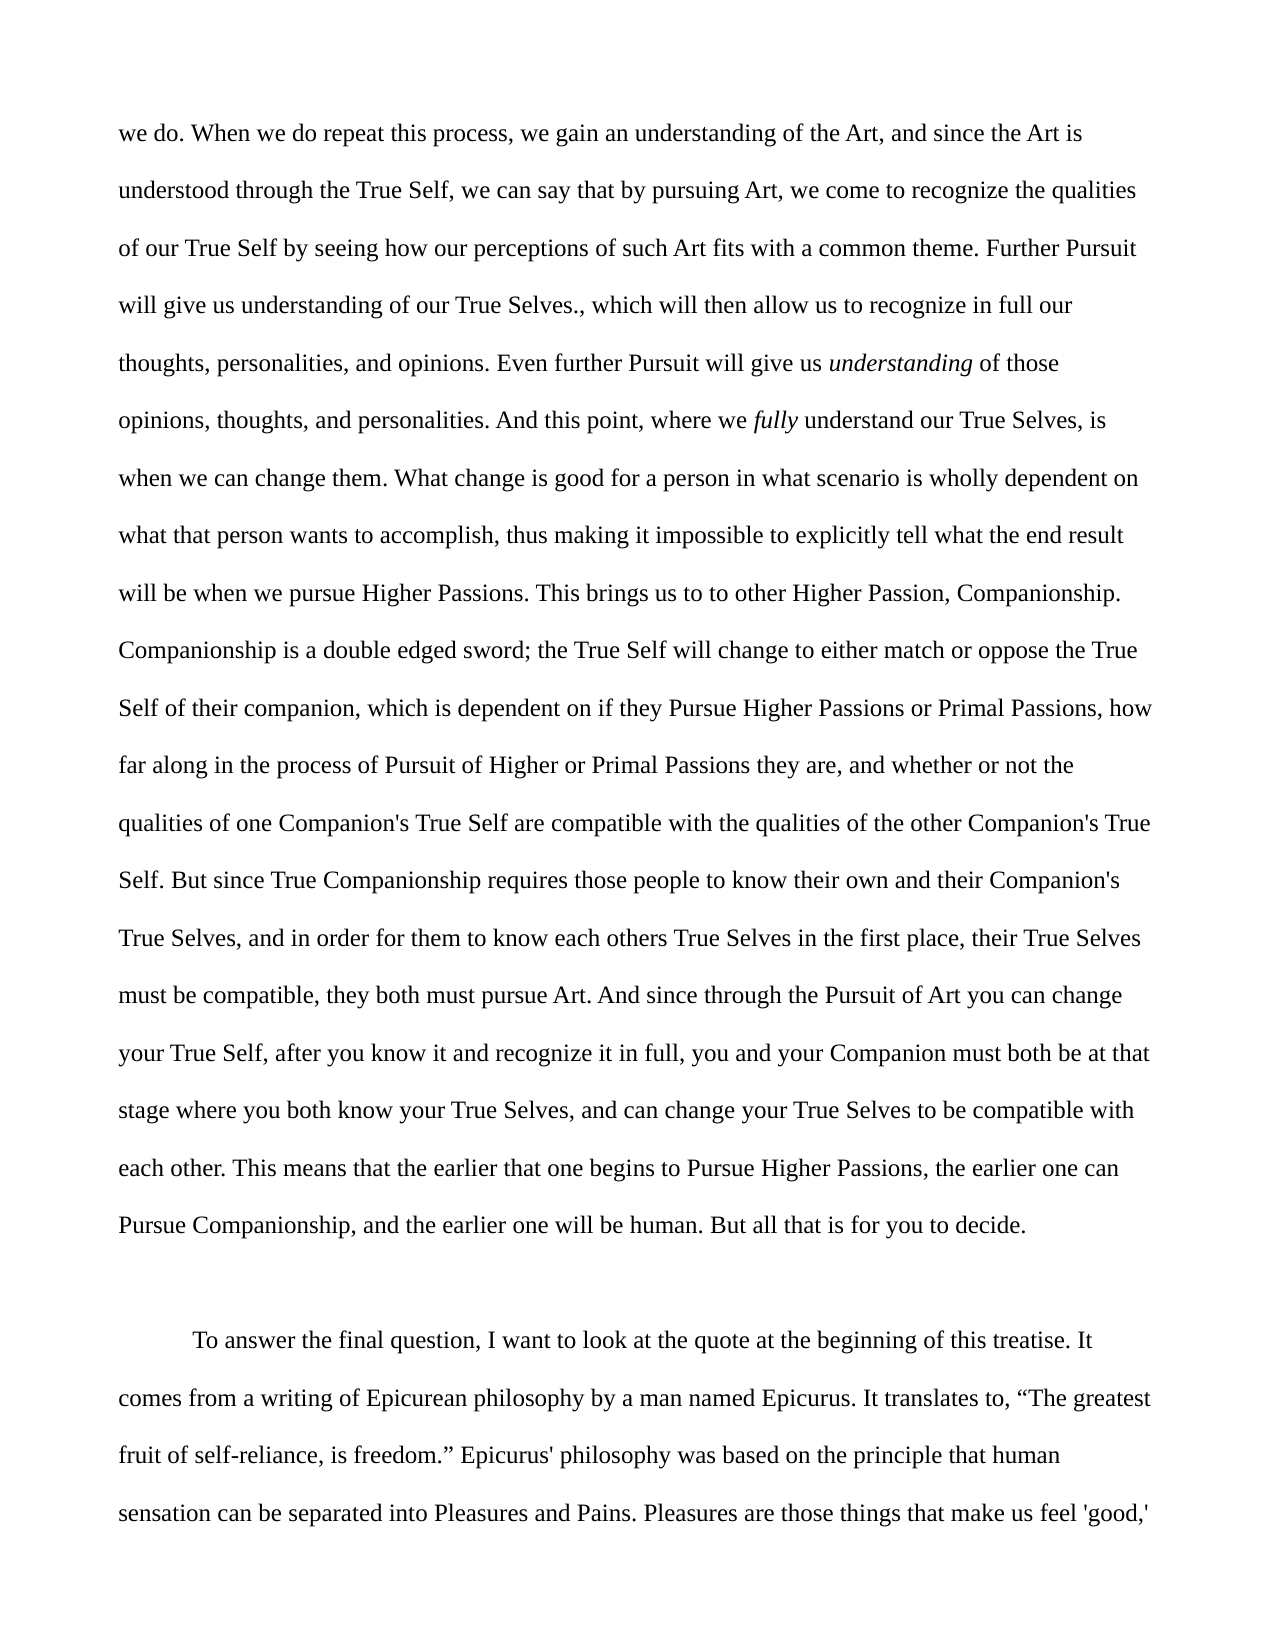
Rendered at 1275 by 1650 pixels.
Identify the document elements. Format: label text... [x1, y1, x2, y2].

text we do. When we do repeat this process, we gain an understanding of the Art, and since the Art is understood through the True Self, we can say that by pursuing Art, we come to recognize the qualities of our True Self by seeing how our perceptions of such Art fits with a common theme. Further Pursuit will give us understanding of our True Selves., which will then allow us to recognize in full our thoughts, personalities, and opinions. Even further Pursuit will give us understanding of those opinions, thoughts, and personalities. And this point, where we fully understand our True Selves, is when we can change them. What change is good for a person in what scenario is wholly dependent on what that person wants to accomplish, thus making it impossible to explicitly tell what the end result will be when we pursue Higher Passions. This brings us to to other Higher Passion, Companionship. Companionship is a double edged sword; the True Self will change to either match or oppose the True Self of their companion, which is dependent on if they Pursue Higher Passions or Primal Passions, how far along in the process of Pursuit of Higher or Primal Passions they are, and whether or not the qualities of one Companion's True Self are compatible with the qualities of the other Companion's True Self. But since True Companionship requires those people to know their own and their Companion's True Selves, and in order for them to know each others True Selves in the first place, their True Selves must be compatible, they both must pursue Art. And since through the Pursuit of Art you can change your True Self, after you know it and recognize it in full, you and your Companion must both be at that stage where you both know your True Selves, and can change your True Selves to be compatible with each other. This means that the earlier that one begins to Pursue Higher Passions, the earlier one can Pursue Companionship, and the earlier one will be human. But all that is for you to decide. [118, 118, 1157, 1239]
text To answer the final question, I want to look at the quote at the beginning of this treatise. It comes from a writing of Epicurean philosophy by a man named Epicurus. It translates to, “The greatest fruit of self-reliance, is freedom.” Epicurus' philosophy was based on the principle that human sensation can be separated into Pleasures and Pains. Pleasures are those things that make us feel 'good,' [118, 1326, 1157, 1527]
